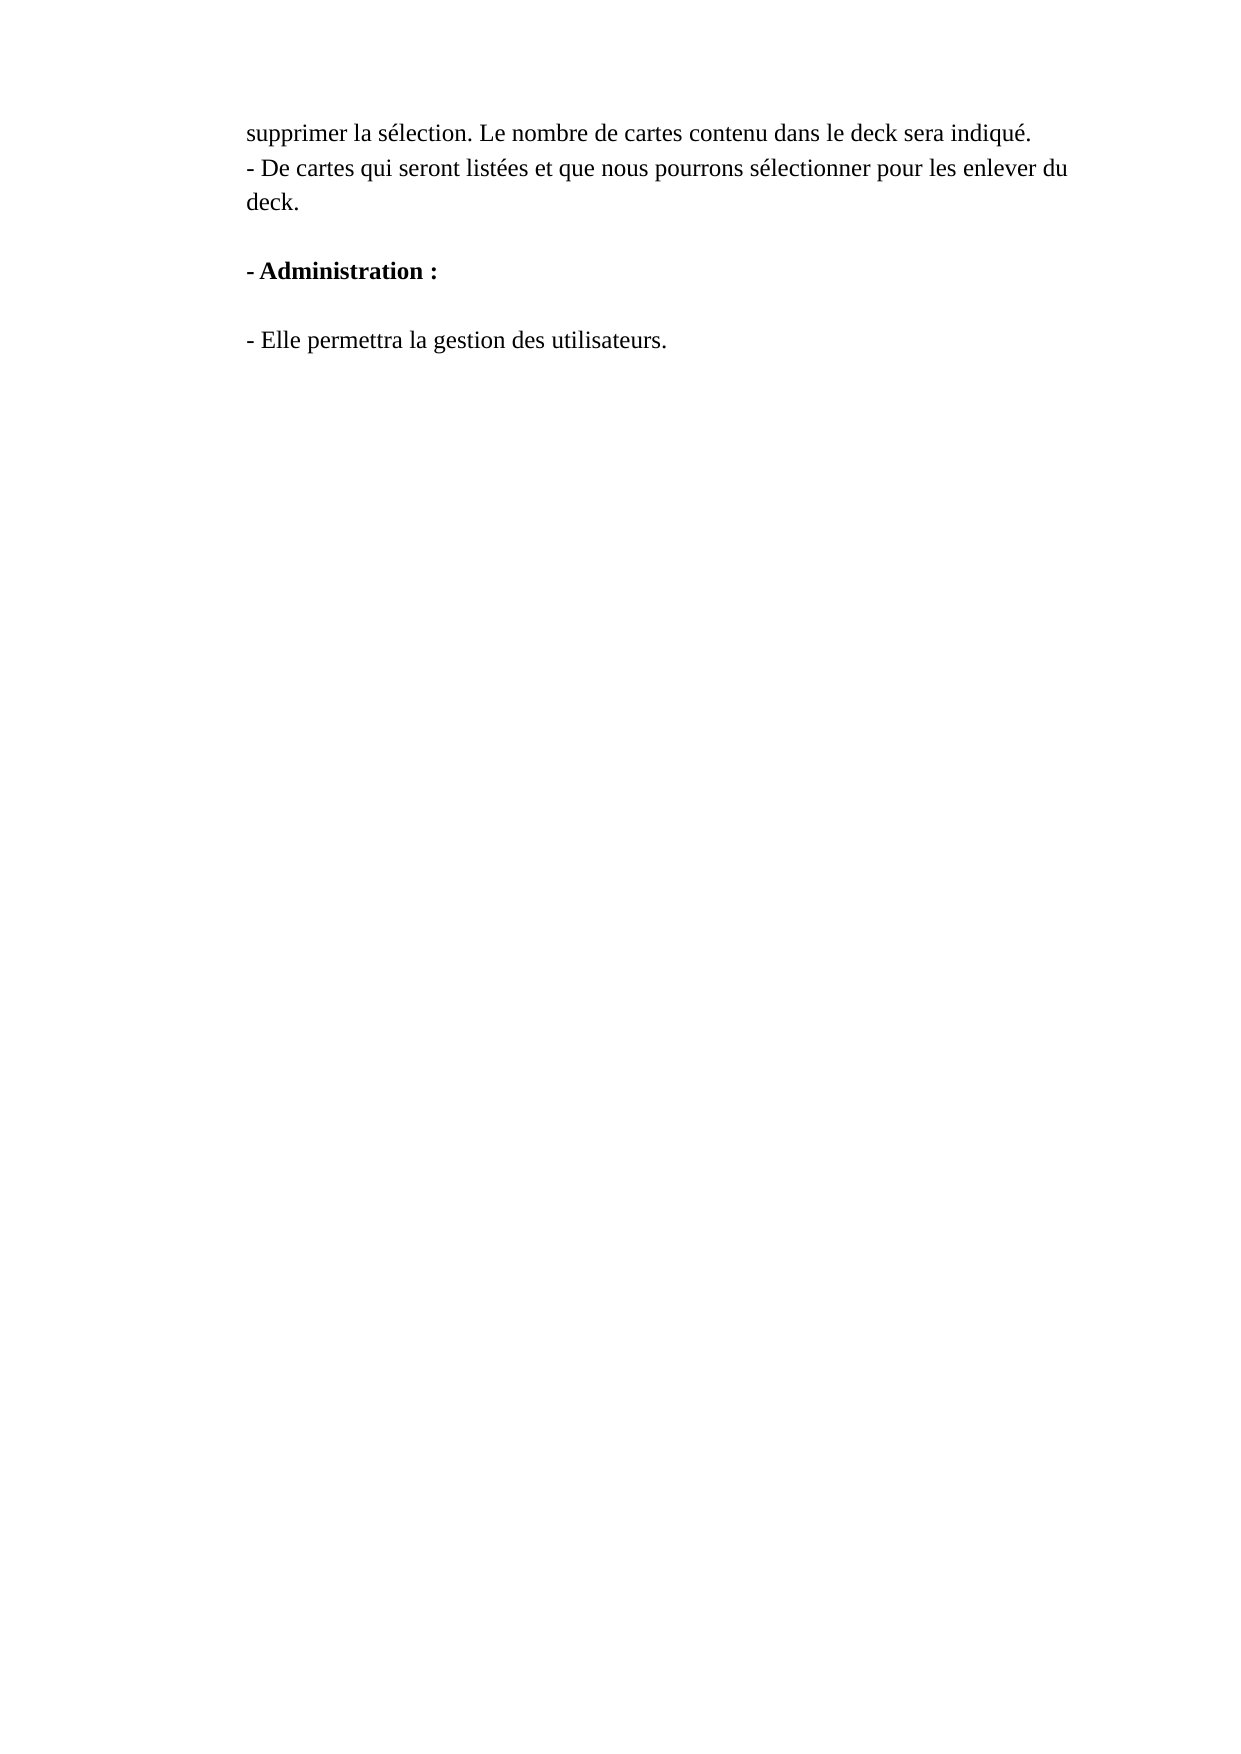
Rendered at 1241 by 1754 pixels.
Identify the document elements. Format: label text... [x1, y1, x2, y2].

text supprimer la sélection. Le nombre de cartes contenu dans le deck sera indiqué. - De cartes qui seront listées et que nous pourrons sélectionner pour les enlever du deck. - Administration : - Elle permettra la gestion des utilisateurs. [246, 118, 1122, 354]
